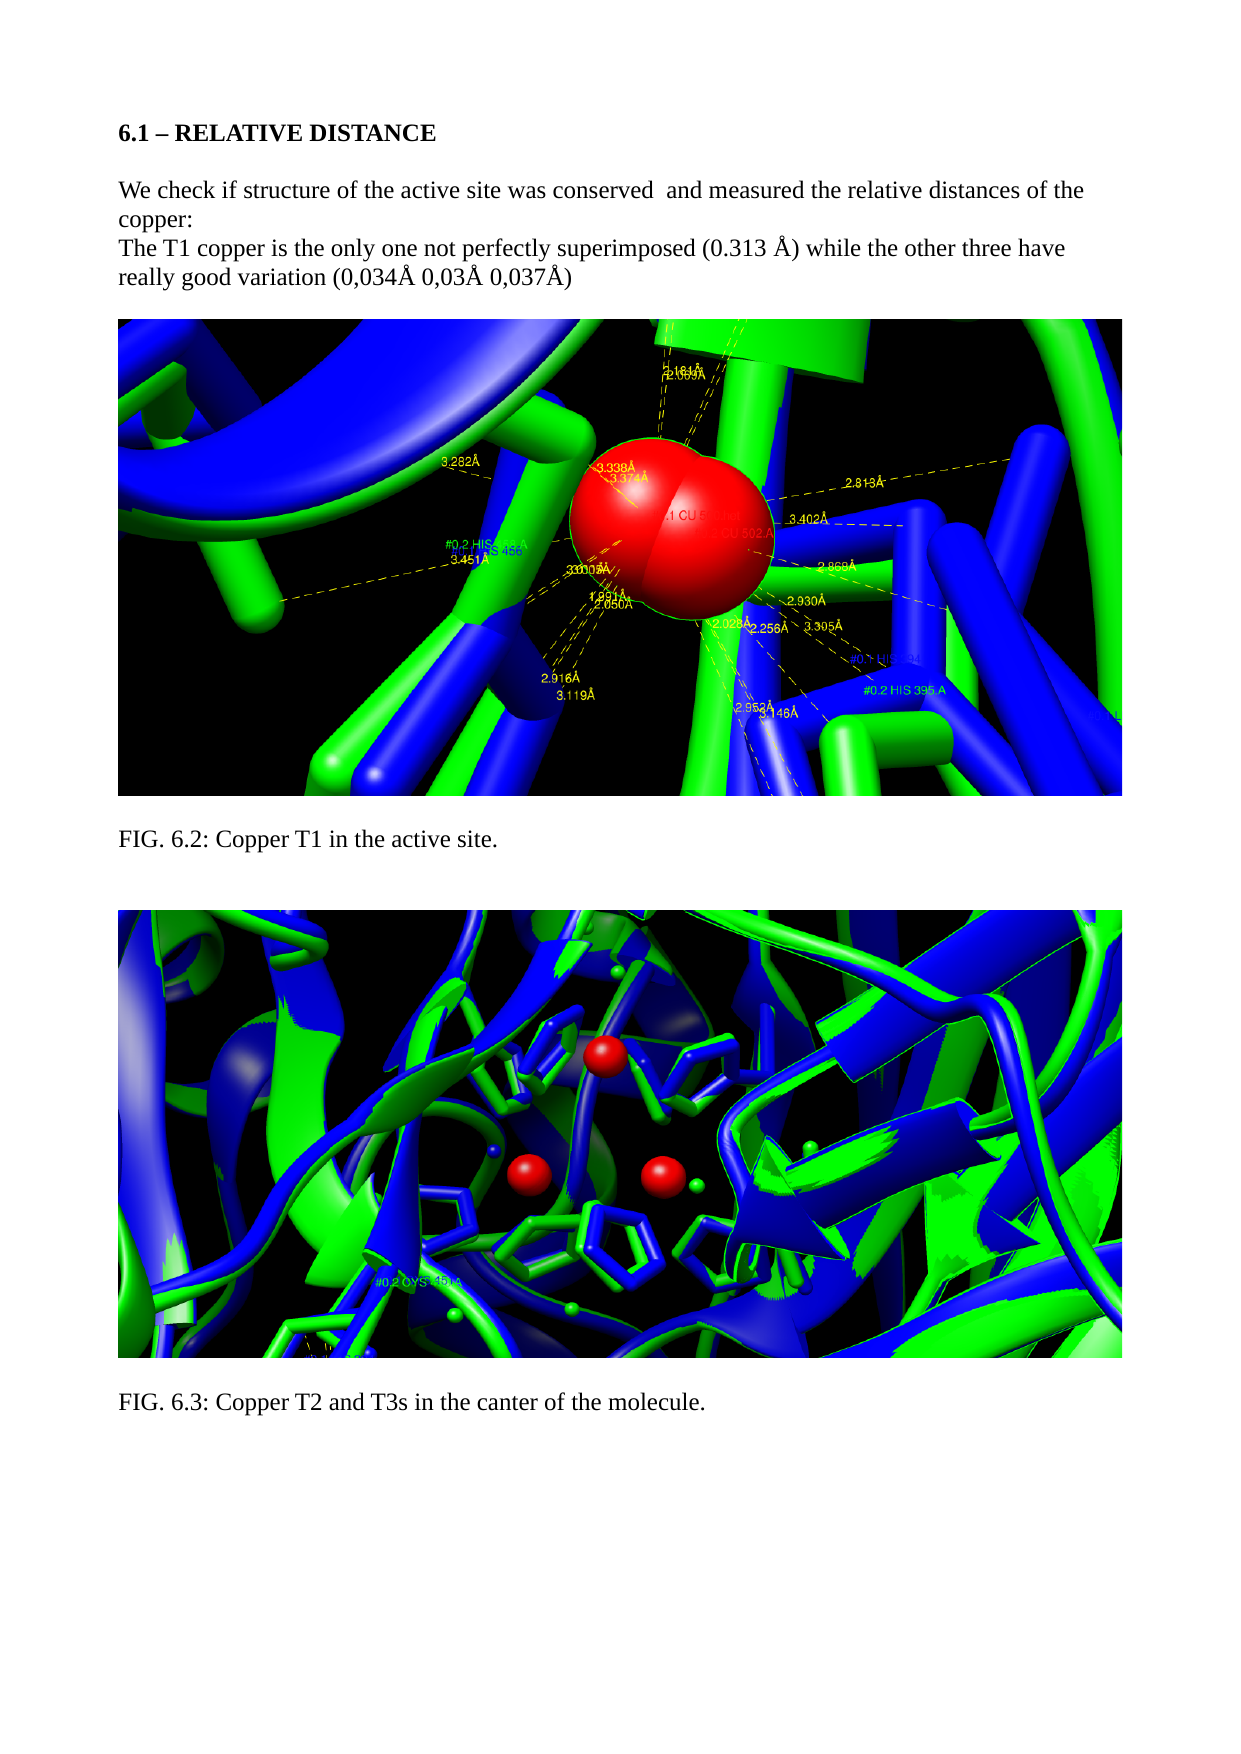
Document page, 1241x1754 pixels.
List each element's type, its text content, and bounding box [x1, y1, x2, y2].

text We check if structure of the active site was conserved and measured the relative distances of the copper: [118, 176, 1122, 233]
picture [118, 319, 1123, 796]
text The T1 copper is the only one not perfectly superimposed (0.313 Å) while the other three have really good variation (0,034Å 0,03Å 0,037Å) [118, 233, 1122, 291]
picture [118, 910, 1123, 1358]
text FIG. 6.2: Copper T1 in the active site. [118, 824, 1122, 853]
text FIG. 6.3: Copper T2 and T3s in the canter of the molecule. [118, 1387, 1122, 1416]
text 6.1 – RELATIVE DISTANCE [118, 118, 1122, 147]
